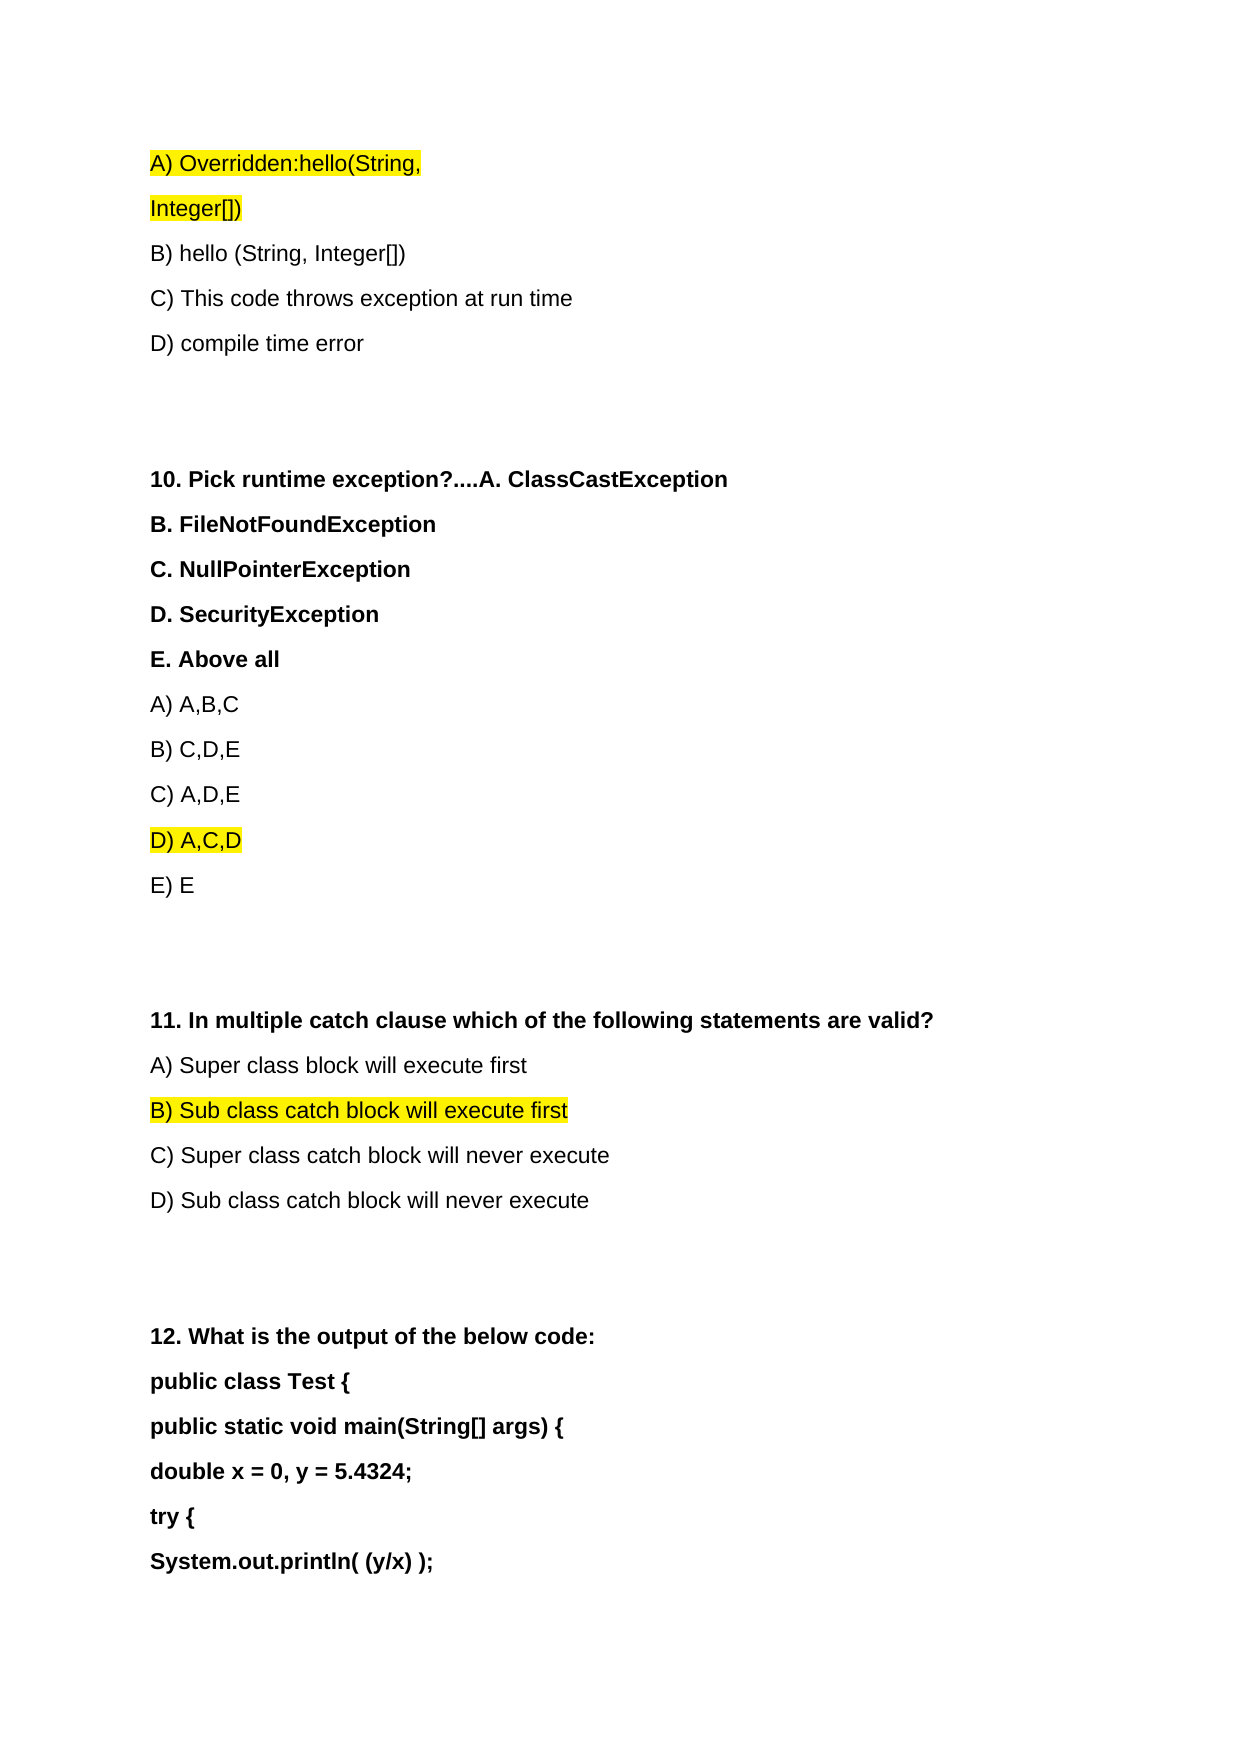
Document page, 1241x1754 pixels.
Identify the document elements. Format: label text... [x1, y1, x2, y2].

text B. FileNotFoundException [150, 511, 1090, 537]
text C) Super class catch block will never execute [150, 1142, 1090, 1169]
text A) A,B,C [150, 691, 1090, 718]
text System.out.println( (y/x) ); [150, 1548, 1090, 1574]
text D) A,C,D [150, 827, 1090, 853]
text try { [150, 1503, 1090, 1529]
text A) Overridden:hello(String, [150, 150, 1090, 176]
text A) Super class block will execute first [150, 1052, 1090, 1078]
text E) E [150, 872, 1090, 898]
text public static void main(String[] args) { [150, 1413, 1090, 1439]
text C) A,D,E [150, 781, 1090, 808]
text C. NullPointerException [150, 556, 1090, 582]
text Integer[]) [150, 195, 1090, 221]
text 11. In multiple catch clause which of the following statements are valid? [150, 1007, 1090, 1033]
text B) Sub class catch block will execute first [150, 1097, 1090, 1123]
text D) Sub class catch block will never execute [150, 1187, 1090, 1214]
text C) This code throws exception at run time [150, 285, 1090, 312]
text double x = 0, y = 5.4324; [150, 1458, 1090, 1484]
text 12. What is the output of the below code: [150, 1323, 1090, 1349]
text 10. Pick runtime exception?....A. ClassCastException [150, 466, 1090, 492]
text public class Test { [150, 1368, 1090, 1394]
text E. Above all [150, 646, 1090, 672]
text B) C,D,E [150, 736, 1090, 763]
text D) compile time error [150, 330, 1090, 357]
text B) hello (String, Integer[]) [150, 240, 1090, 267]
text D. SecurityException [150, 601, 1090, 627]
